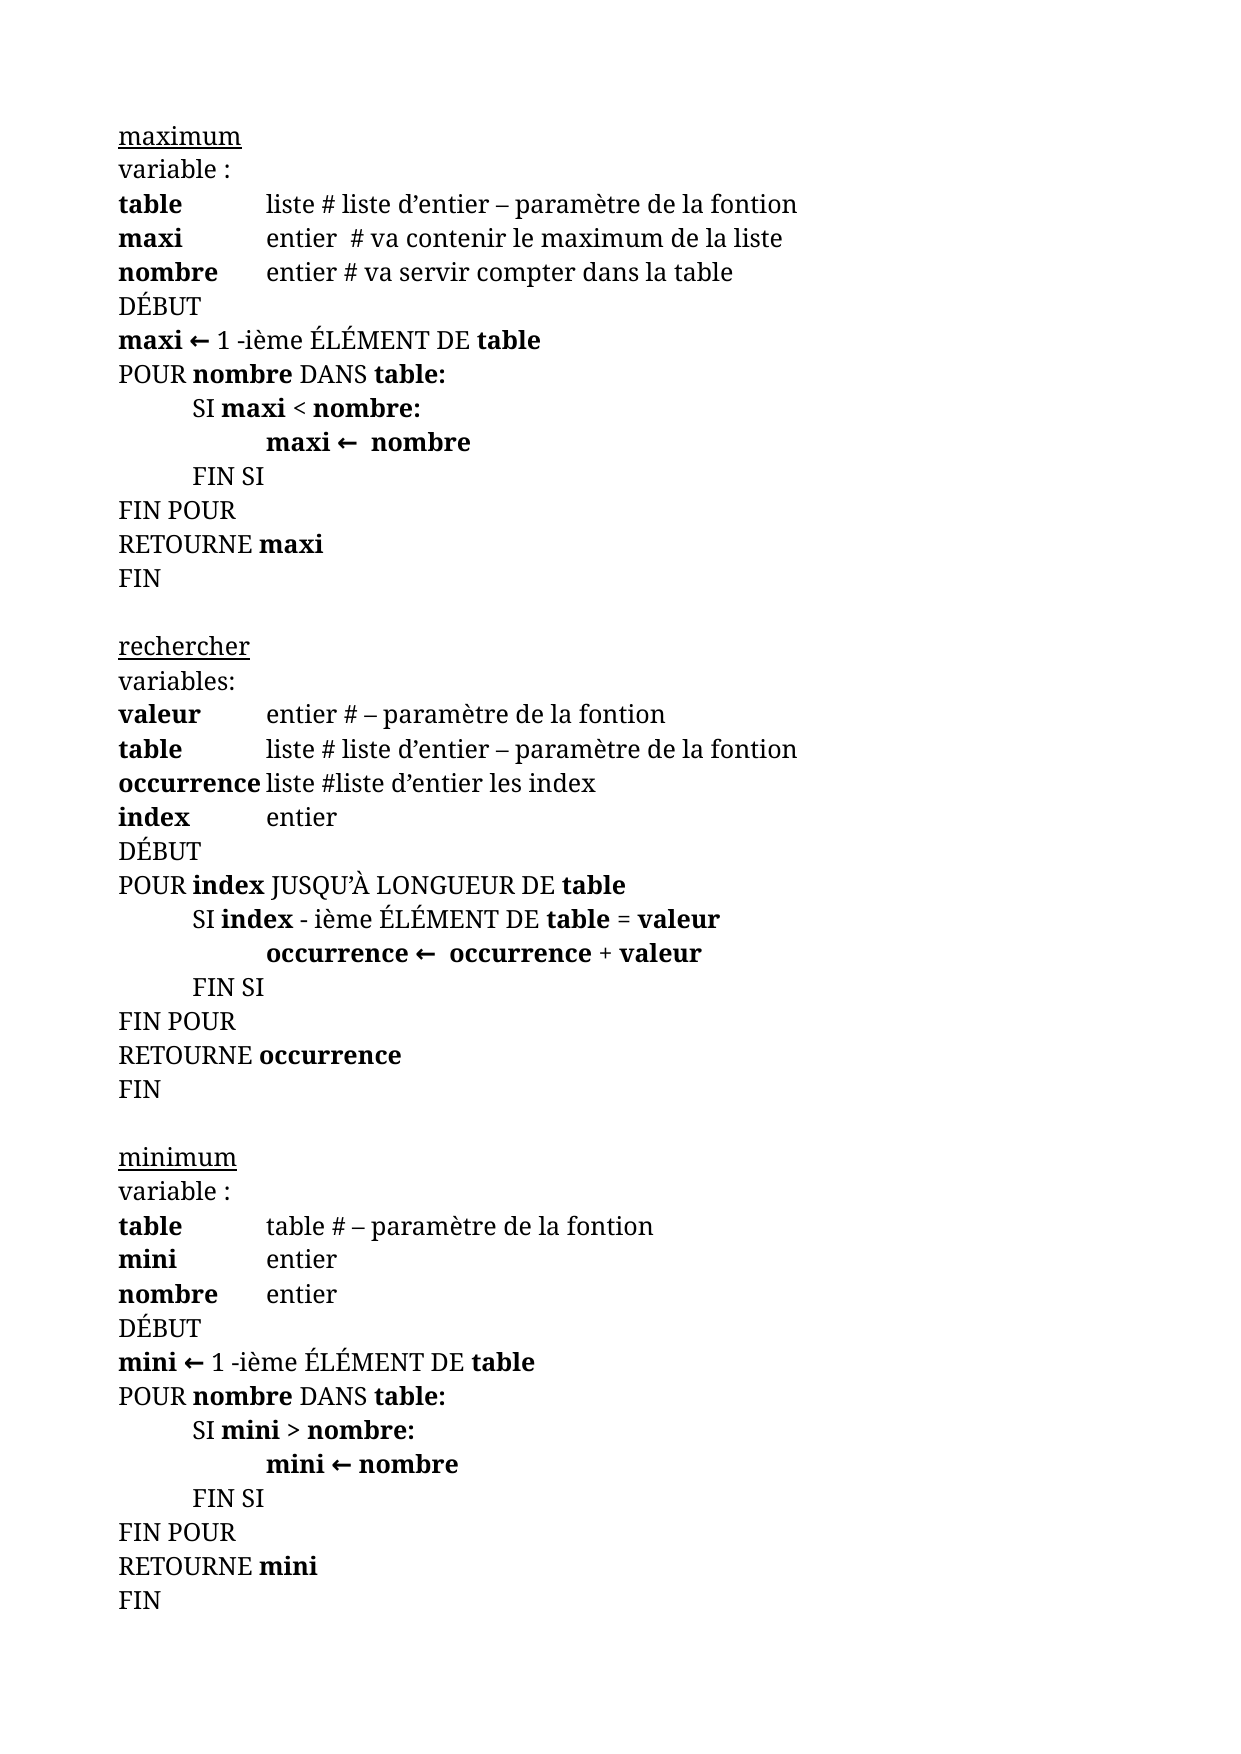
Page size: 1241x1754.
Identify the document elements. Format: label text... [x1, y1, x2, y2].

text variable : [118, 152, 1122, 186]
text maxi ← nombre [118, 425, 1122, 459]
text RETOURNE occurrence [118, 1038, 1122, 1072]
text maxi entier # va contenir le maximum de la liste [118, 220, 1122, 254]
text minimum [118, 1140, 1122, 1174]
text valeur entier # – paramètre de la fontion [118, 697, 1122, 731]
text variable : [118, 1174, 1122, 1208]
text DÉBUT [118, 288, 1122, 322]
text table liste # liste d’entier – paramètre de la fontion [118, 731, 1122, 765]
text POUR index JUSQU’À LONGUEUR DE table [118, 867, 1122, 902]
text mini ← nombre [118, 1447, 1122, 1481]
text RETOURNE mini [118, 1549, 1122, 1583]
text index entier [118, 799, 1122, 833]
text FIN POUR [118, 493, 1122, 527]
text FIN POUR [118, 1004, 1122, 1038]
text occurrence ← occurrence + valeur [118, 936, 1122, 970]
text maximum [118, 118, 1122, 152]
text POUR nombre DANS table: [118, 1378, 1122, 1412]
text FIN [118, 1072, 1122, 1106]
text FIN SI [118, 459, 1122, 493]
text POUR nombre DANS table: [118, 357, 1122, 391]
text table liste # liste d’entier – paramètre de la fontion [118, 186, 1122, 220]
text SI index - ième ÉLÉMENT DE table = valeur [118, 902, 1122, 936]
text mini entier [118, 1242, 1122, 1276]
text SI maxi < nombre: [118, 391, 1122, 425]
text variables: [118, 663, 1122, 697]
text FIN SI [118, 970, 1122, 1004]
text table table # – paramètre de la fontion [118, 1208, 1122, 1242]
text rechercher [118, 629, 1122, 663]
text nombre entier [118, 1276, 1122, 1310]
text FIN [118, 1583, 1122, 1617]
text nombre entier # va servir compter dans la table [118, 254, 1122, 288]
text occurrence liste #liste d’entier les index [118, 765, 1122, 799]
text DÉBUT [118, 1310, 1122, 1344]
text FIN [118, 561, 1122, 595]
text SI mini > nombre: [118, 1412, 1122, 1447]
text DÉBUT [118, 833, 1122, 867]
text mini ← 1 -ième ÉLÉMENT DE table [118, 1344, 1122, 1378]
text FIN POUR [118, 1515, 1122, 1549]
text maxi ← 1 -ième ÉLÉMENT DE table [118, 322, 1122, 357]
text RETOURNE maxi [118, 527, 1122, 561]
text FIN SI [118, 1481, 1122, 1515]
